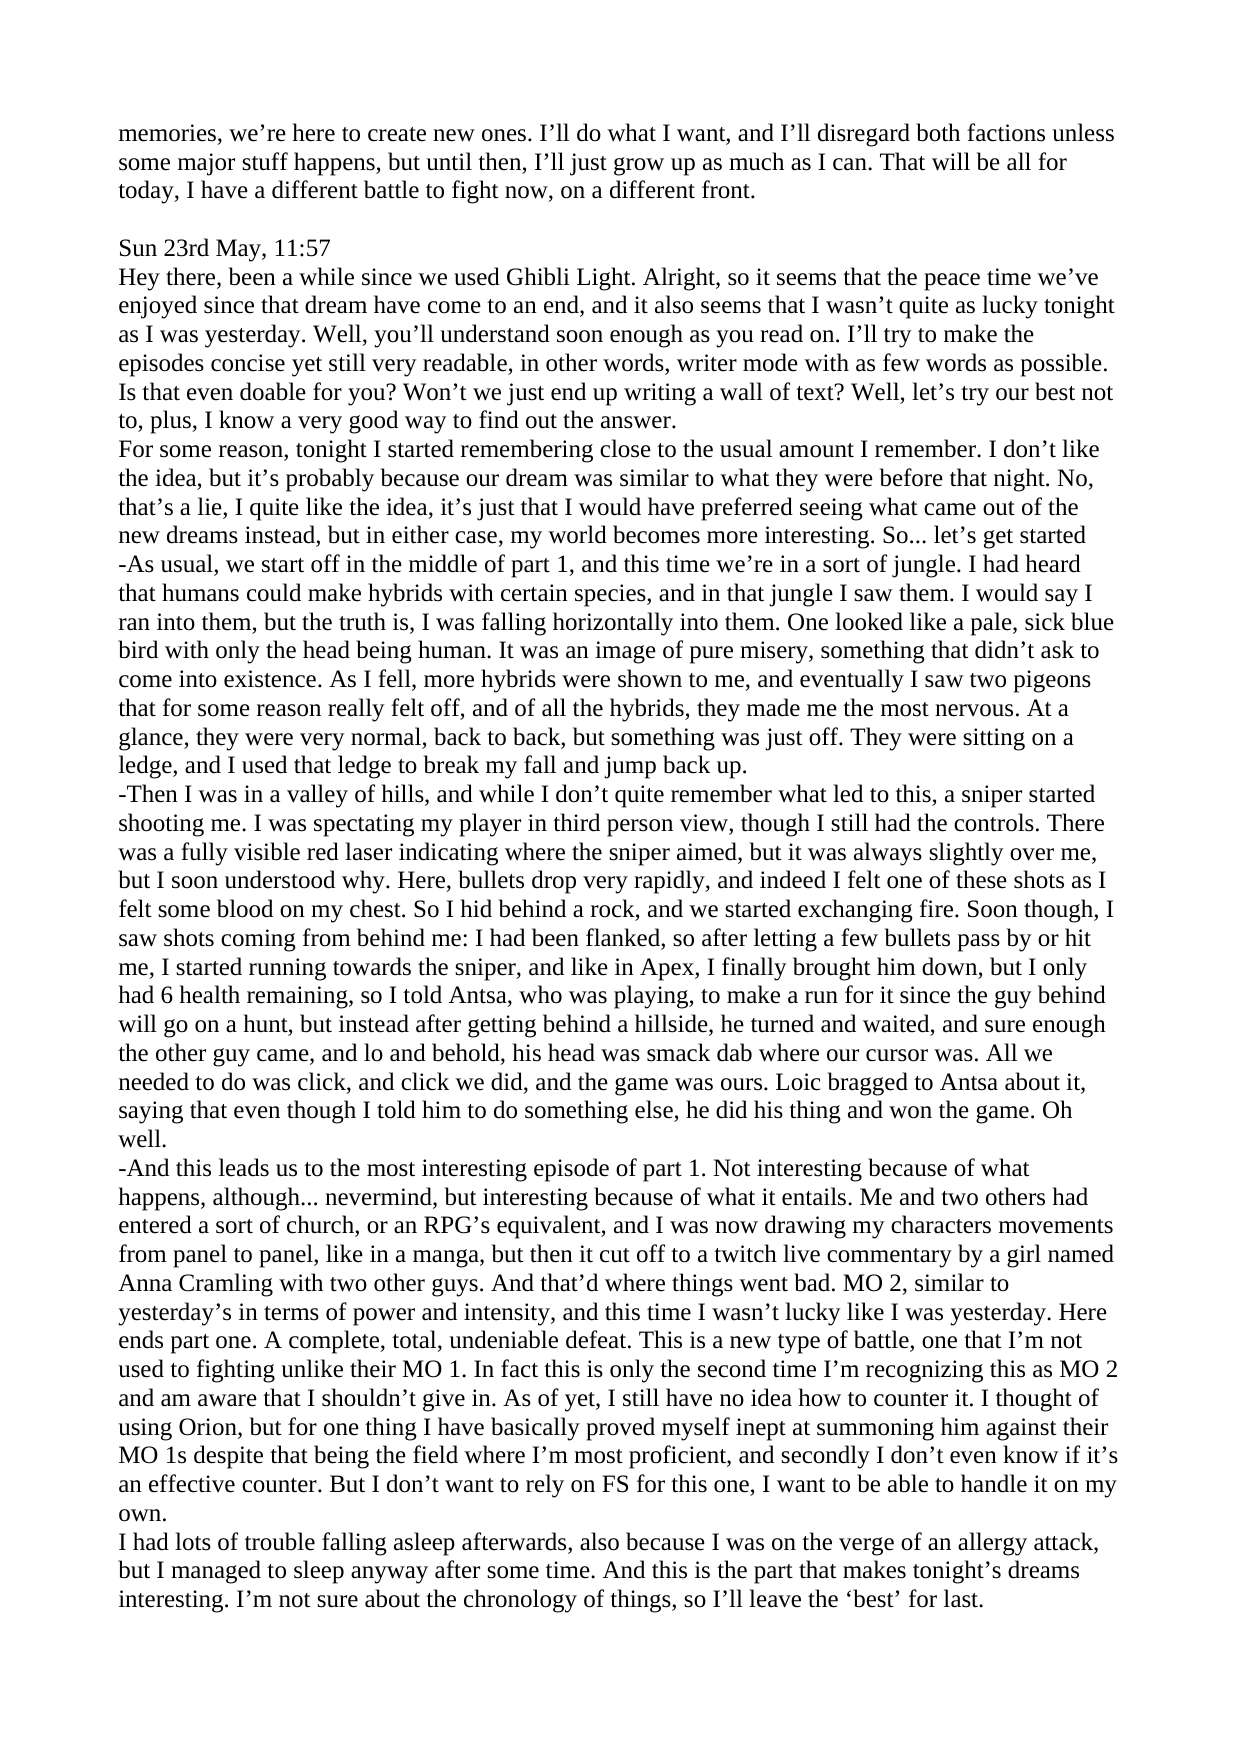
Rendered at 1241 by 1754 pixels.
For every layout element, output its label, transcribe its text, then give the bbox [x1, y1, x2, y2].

text -Then I was in a valley of hills, and while I don’t quite remember what led to this, a sniper started shooting me. I was spectating my player in third person view, though I still had the controls. There was a fully visible red laser indicating where the sniper aimed, but it was always slightly over me, but I soon understood why. Here, bullets drop very rapidly, and indeed I felt one of these shots as I felt some blood on my chest. So I hid behind a rock, and we started exchanging fire. Soon though, I saw shots coming from behind me: I had been flanked, so after letting a few bullets pass by or hit me, I started running towards the sniper, and like in Apex, I finally brought him down, but I only had 6 health remaining, so I told Antsa, who was playing, to make a run for it since the guy behind will go on a hunt, but instead after getting behind a hillside, he turned and waited, and sure enough the other guy came, and lo and behold, his head was smack dab where our cursor was. All we needed to do was click, and click we did, and the game was ours. Loic bragged to Antsa about it, saying that even though I told him to do something else, he did his thing and won the game. Oh well. [118, 779, 1122, 1153]
text -And this leads us to the most interesting episode of part 1. Not interesting because of what happens, although... nevermind, but interesting because of what it entails. Me and two others had entered a sort of church, or an RPG’s equivalent, and I was now drawing my characters movements from panel to panel, like in a manga, but then it cut off to a twitch live commentary by a girl named Anna Cramling with two other guys. And that’d where things went bad. MO 2, similar to yesterday’s in terms of power and intensity, and this time I wasn’t lucky like I was yesterday. Here ends part one. A complete, total, undeniable defeat. This is a new type of battle, one that I’m not used to fighting unlike their MO 1. In fact this is only the second time I’m recognizing this as MO 2 and am aware that I shouldn’t give in. As of yet, I still have no idea how to counter it. I thought of using Orion, but for one thing I have basically proved myself inept at summoning him against their MO 1s despite that being the field where I’m most proficient, and secondly I don’t even know if it’s an effective counter. But I don’t want to rely on FS for this one, I want to be able to handle it on my own. [118, 1153, 1122, 1527]
text Hey there, been a while since we used Ghibli Light. Alright, so it seems that the peace time we’ve enjoyed since that dream have come to an end, and it also seems that I wasn’t quite as lucky tonight as I was yesterday. Well, you’ll understand soon enough as you read on. I’ll try to make the episodes concise yet still very readable, in other words, writer mode with as few words as possible. Is that even doable for you? Won’t we just end up writing a wall of text? Well, let’s try our best not to, plus, I know a very good way to find out the answer. [118, 262, 1122, 434]
text -As usual, we start off in the middle of part 1, and this time we’re in a sort of jungle. I had heard that humans could make hybrids with certain species, and in that jungle I saw them. I would say I ran into them, but the truth is, I was falling horizontally into them. One looked like a pale, sick blue bird with only the head being human. It was an image of pure misery, something that didn’t ask to come into existence. As I fell, more hybrids were shown to me, and eventually I saw two pigeons that for some reason really felt off, and of all the hybrids, they made me the most nervous. At a glance, they were very normal, back to back, but something was just off. They were sitting on a ledge, and I used that ledge to break my fall and jump back up. [118, 549, 1122, 779]
text I had lots of trouble falling asleep afterwards, also because I was on the verge of an allergy attack, but I managed to sleep anyway after some time. And this is the part that makes tonight’s dreams interesting. I’m not sure about the chronology of things, so I’ll leave the ‘best’ for last. [118, 1527, 1122, 1613]
text memories, we’re here to create new ones. I’ll do what I want, and I’ll disregard both factions unless some major stuff happens, but until then, I’ll just grow up as much as I can. That will be all for today, I have a different battle to fight now, on a different front. [118, 118, 1122, 204]
text For some reason, tonight I started remembering close to the usual amount I remember. I don’t like the idea, but it’s probably because our dream was similar to what they were before that night. No, that’s a lie, I quite like the idea, it’s just that I would have preferred seeing what came out of the new dreams instead, but in either case, my world becomes more interesting. So... let’s get started [118, 434, 1122, 549]
text Sun 23rd May, 11:57 [118, 233, 1122, 262]
